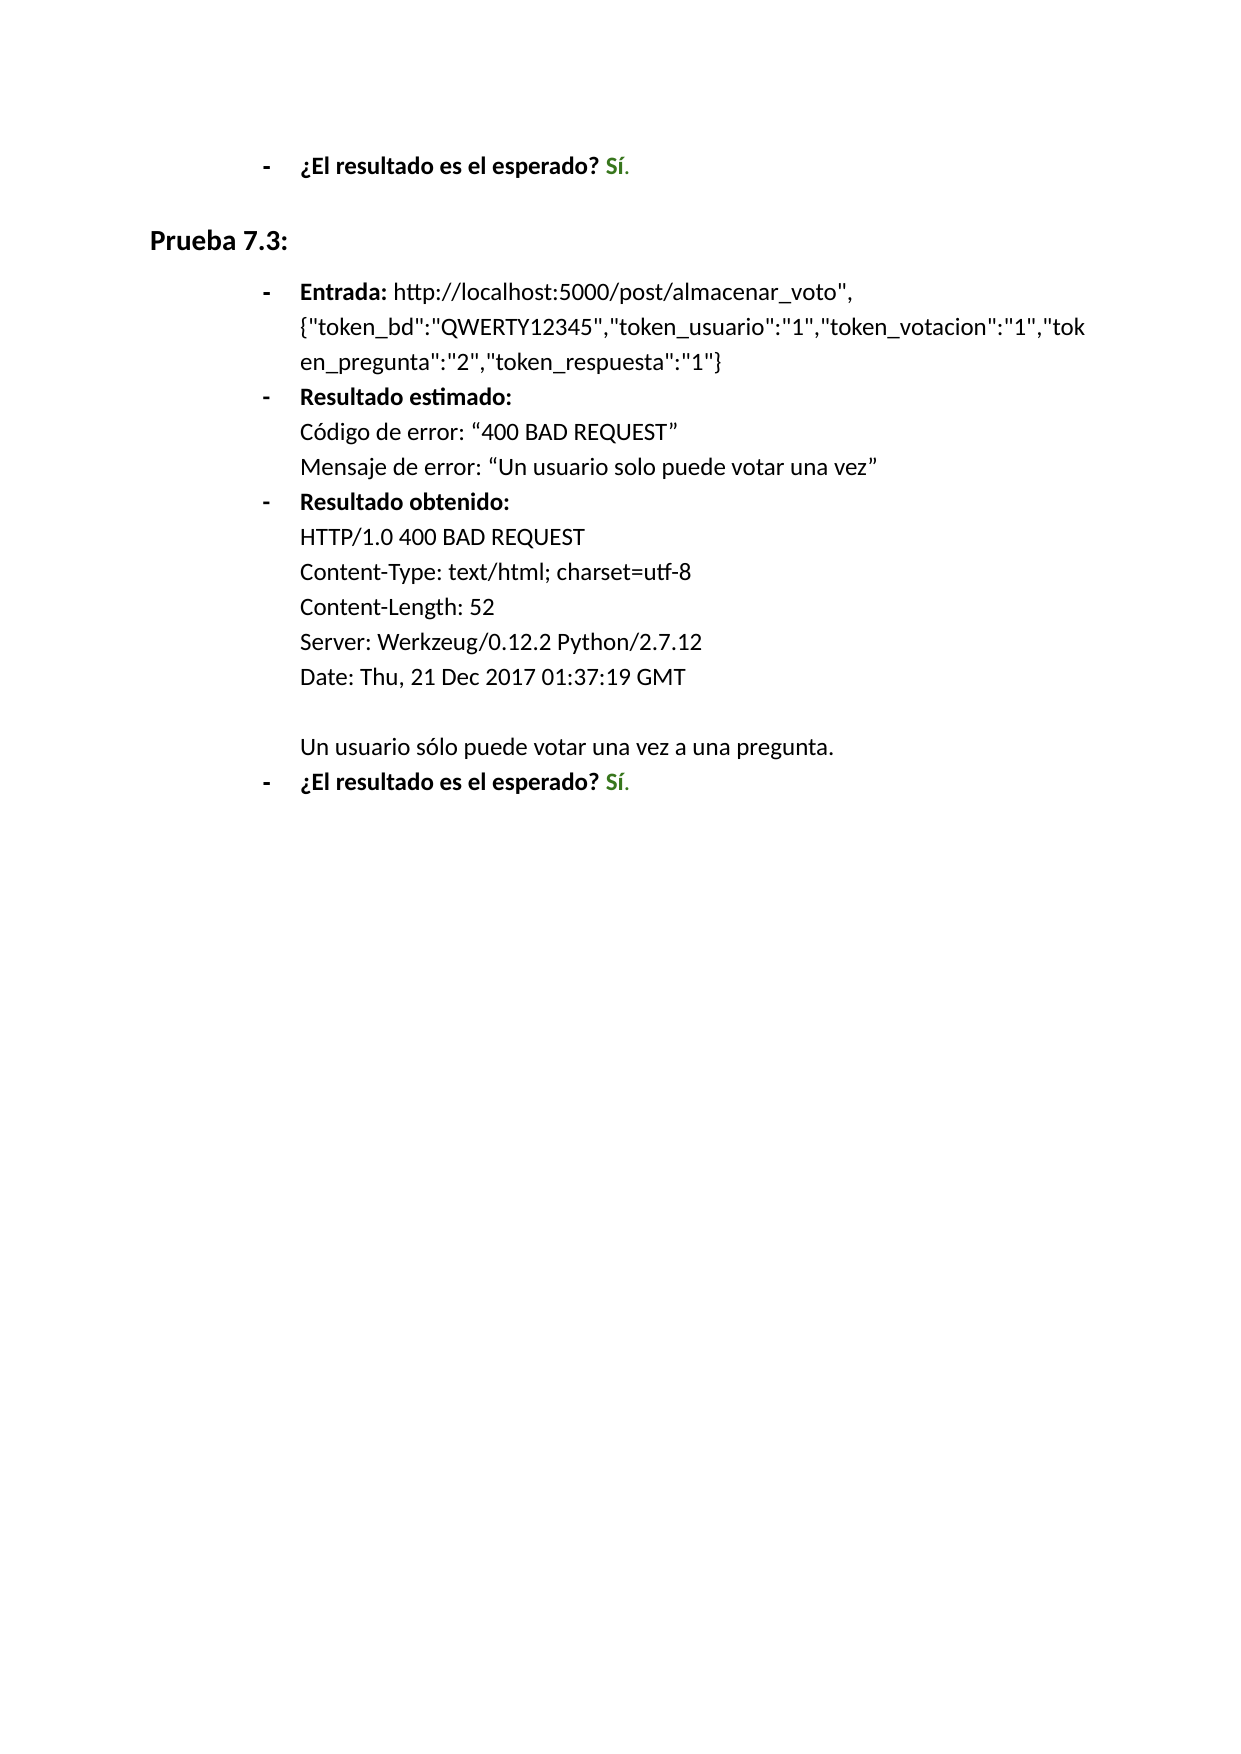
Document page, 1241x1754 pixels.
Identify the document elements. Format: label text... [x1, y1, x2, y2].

list Entrada: http://localhost:5000/post/almacenar_voto", {"token_bd":"QWERTY12345","token_usuario":"1","token_votacion":"1","token_pregunta":"2","token_respuesta":"1"} [262, 276, 1090, 376]
text HTTP/1.0 400 BAD REQUEST [225, 521, 1090, 551]
text Mensaje de error: “Un usuario solo puede votar una vez” [225, 451, 1090, 481]
text Server: Werkzeug/0.12.2 Python/2.7.12 [225, 626, 1090, 656]
text Código de error: “400 BAD REQUEST” [225, 416, 1090, 446]
list Resultado obtenido: [262, 486, 1090, 516]
list Resultado estimado: [262, 381, 1090, 411]
text Date: Thu, 21 Dec 2017 01:37:19 GMT [225, 661, 1090, 691]
text Un usuario sólo puede votar una vez a una pregunta. [225, 731, 1090, 761]
subtitle Prueba 7.3: [150, 222, 1090, 258]
list ¿El resultado es el esperado? Sí. [262, 150, 1090, 181]
text Content-Length: 52 [225, 591, 1090, 621]
list ¿El resultado es el esperado? Sí. [262, 766, 1090, 796]
text Content-Type: text/html; charset=utf-8 [225, 556, 1090, 586]
